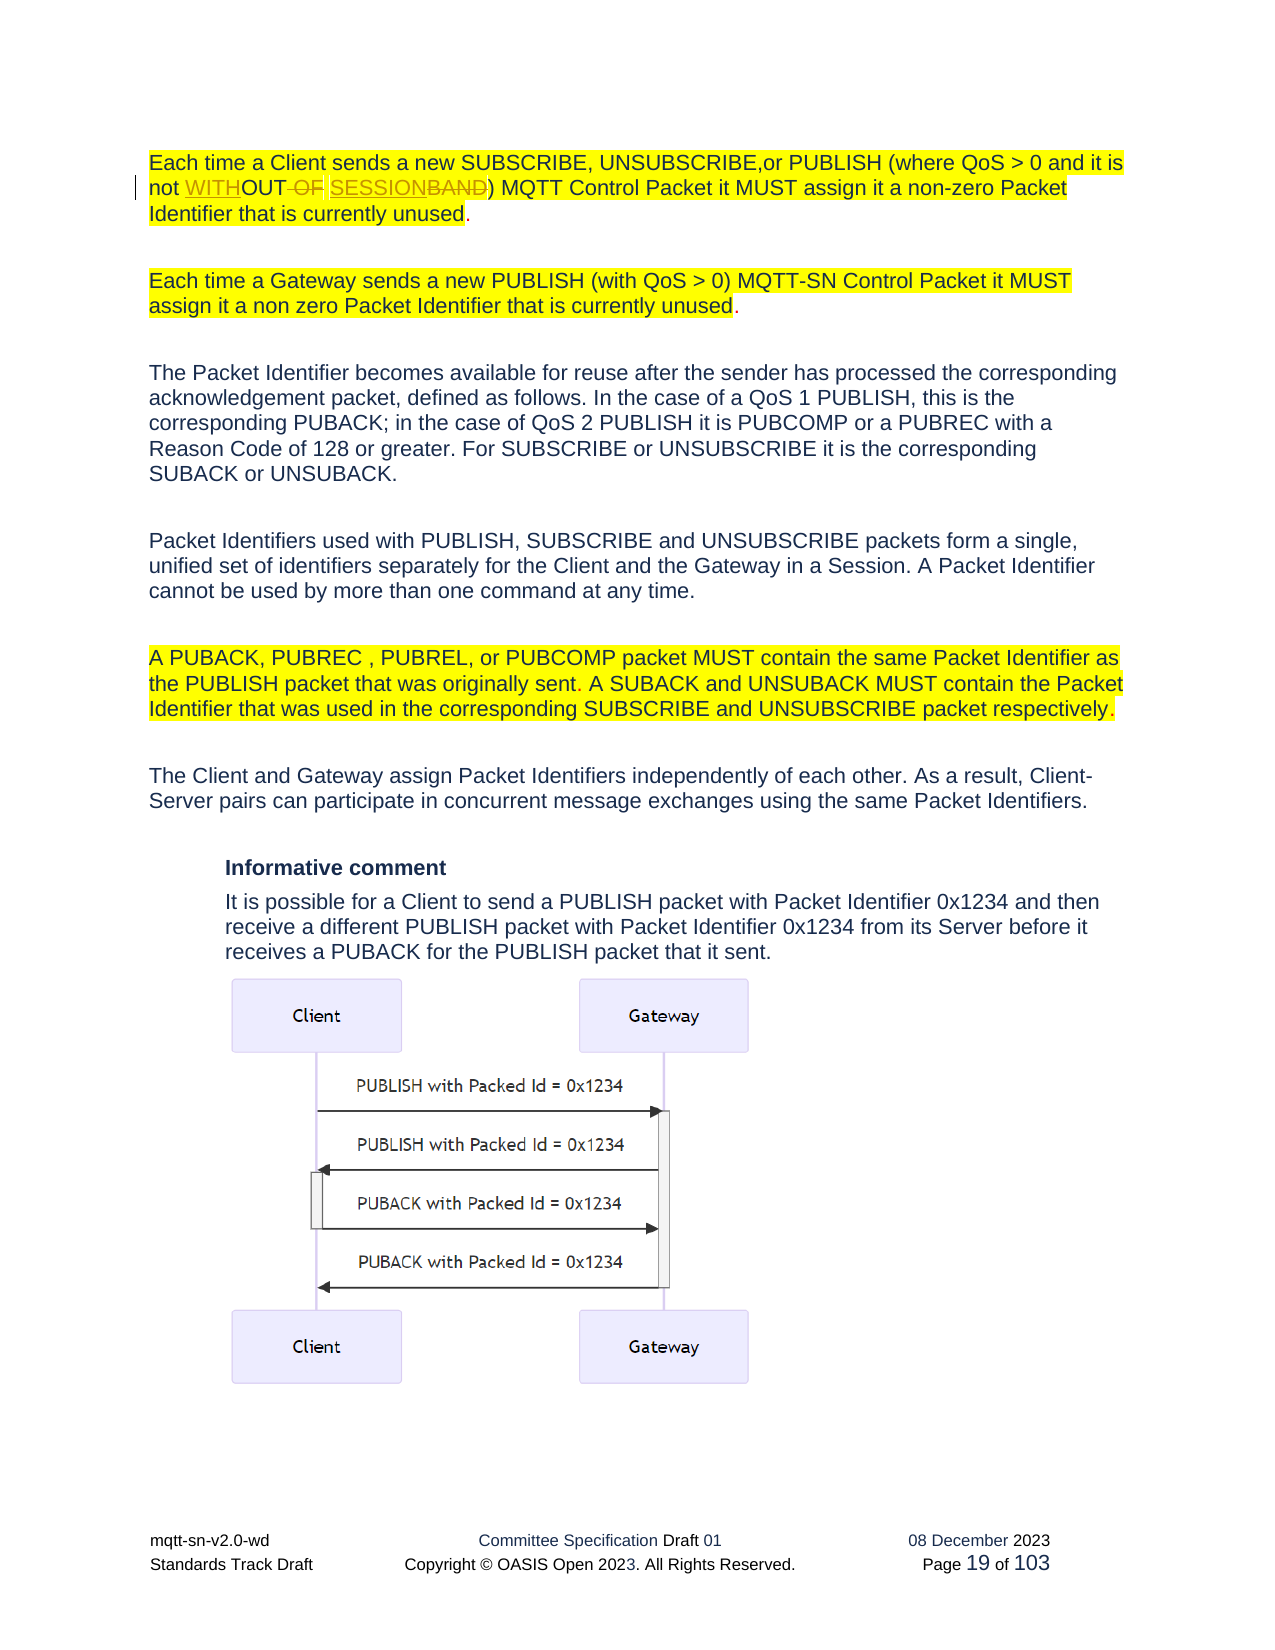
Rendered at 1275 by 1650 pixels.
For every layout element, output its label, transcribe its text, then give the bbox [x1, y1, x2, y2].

text It is possible for a Client to send a PUBLISH packet with Packet Identifier 0x1234 and then receive a different PUBLISH packet with Packet Identifier 0x1234 from its Server before it receives a PUBACK for the PUBLISH packet that it sent. [225, 888, 1124, 964]
text Informative comment [225, 855, 1124, 880]
text The Packet Identifier becomes available for reuse after the sender has processed the corresponding acknowledgement packet, defined as follows. In the case of a QoS 1 PUBLISH, this is the corresponding PUBACK; in the case of QoS 2 PUBLISH it is PUBCOMP or a PUBREC with a Reason Code of 128 or greater. For SUBSCRIBE or UNSUBSCRIBE it is the corresponding SUBACK or UNSUBACK. [148, 360, 1124, 486]
text Each time a Gateway sends a new PUBLISH (with QoS > 0) MQTT-SN Control Packet it MUST assign it a non zero Packet Identifier that is currently unused. [148, 267, 1124, 318]
text The Client and Gateway assign Packet Identifiers independently of each other. As a result, Client-Server pairs can participate in concurrent message exchanges using the same Packet Identifiers. [148, 763, 1124, 813]
text Packet Identifiers used with PUBLISH, SUBSCRIBE and UNSUBSCRIBE packets form a single, unified set of identifiers separately for the Client and the Gateway in a Session. A Packet Identifier cannot be used by more than one command at any time. [148, 528, 1124, 603]
text Each time a Client sends a new SUBSCRIBE, UNSUBSCRIBE,or PUBLISH (where QoS > 0 and it is not WITHOUT SESSION) MQTT Control Packet it MUST assign it a non-zero Packet Identifier that is currently unused. [148, 150, 1124, 226]
text A PUBACK, PUBREC , PUBREL, or PUBCOMP packet MUST contain the same Packet Identifier as the PUBLISH packet that was originally sent. A SUBACK and UNSUBACK MUST contain the Packet Identifier that was used in the corresponding SUBSCRIBE and UNSUBSCRIBE packet respectively. [148, 645, 1124, 721]
picture [225, 972, 758, 1391]
